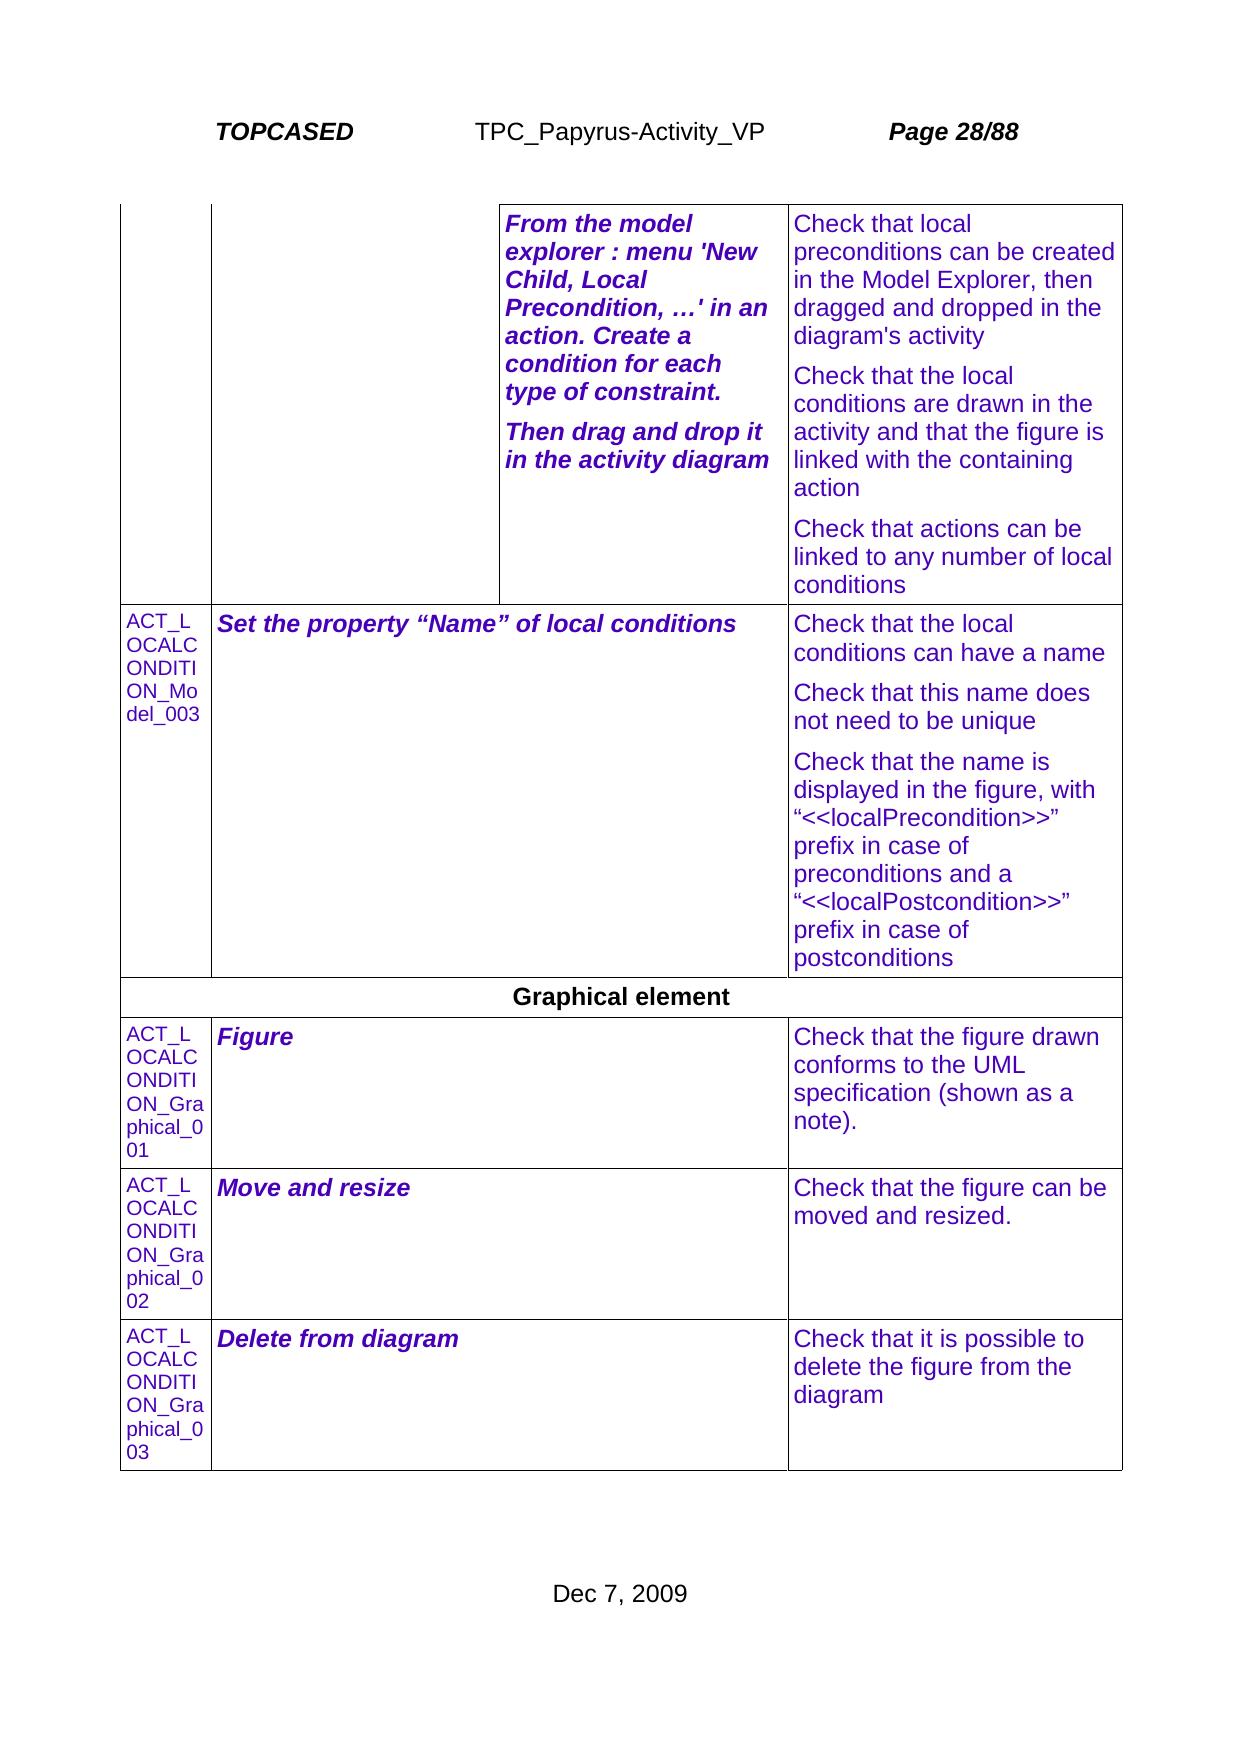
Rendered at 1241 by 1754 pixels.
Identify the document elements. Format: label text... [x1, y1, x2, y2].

table_cell Check that local preconditions can be created in the Model Explorer, then dragged and dropped in the diagram's activity Check that the local conditions are drawn in the activity and that the figure is linked with the containing action Check that actions can be linked to any number of local conditions [789, 205, 1122, 604]
table_cell From the model explorer : menu 'New Child, Local Precondition, …' in an action. Create a condition for each type of constraint. Then drag and drop it in the activity diagram [500, 205, 787, 604]
table_cell Graphical element [121, 978, 1122, 1017]
table_cell [212, 204, 499, 604]
table_cell Move and resize [212, 1169, 787, 1319]
table_cell Figure [212, 1018, 787, 1168]
table_cell ACT_LOCALCONDITION_Model_003 [121, 605, 211, 977]
table_cell Delete from diagram [212, 1320, 787, 1470]
table_cell [121, 204, 211, 604]
table_cell Set the property “Name” of local conditions [212, 605, 787, 977]
table_cell ACT_LOCALCONDITION_Graphical_003 [121, 1320, 211, 1470]
table_cell Check that the local conditions can have a name Check that this name does not need to be unique Check that the name is displayed in the figure, with “<<localPrecondition>>” prefix in case of preconditions and a “<<localPostcondition>>” prefix in case of postconditions [789, 605, 1122, 977]
table_cell Check that the figure can be moved and resized. [789, 1169, 1122, 1319]
table_cell Check that the figure drawn conforms to the UML specification (shown as a note). [789, 1018, 1122, 1168]
table_cell ACT_LOCALCONDITION_Graphical_002 [121, 1169, 211, 1319]
table_cell ACT_LOCALCONDITION_Graphical_001 [121, 1018, 211, 1168]
table_cell Check that it is possible to delete the figure from the diagram [789, 1320, 1122, 1470]
